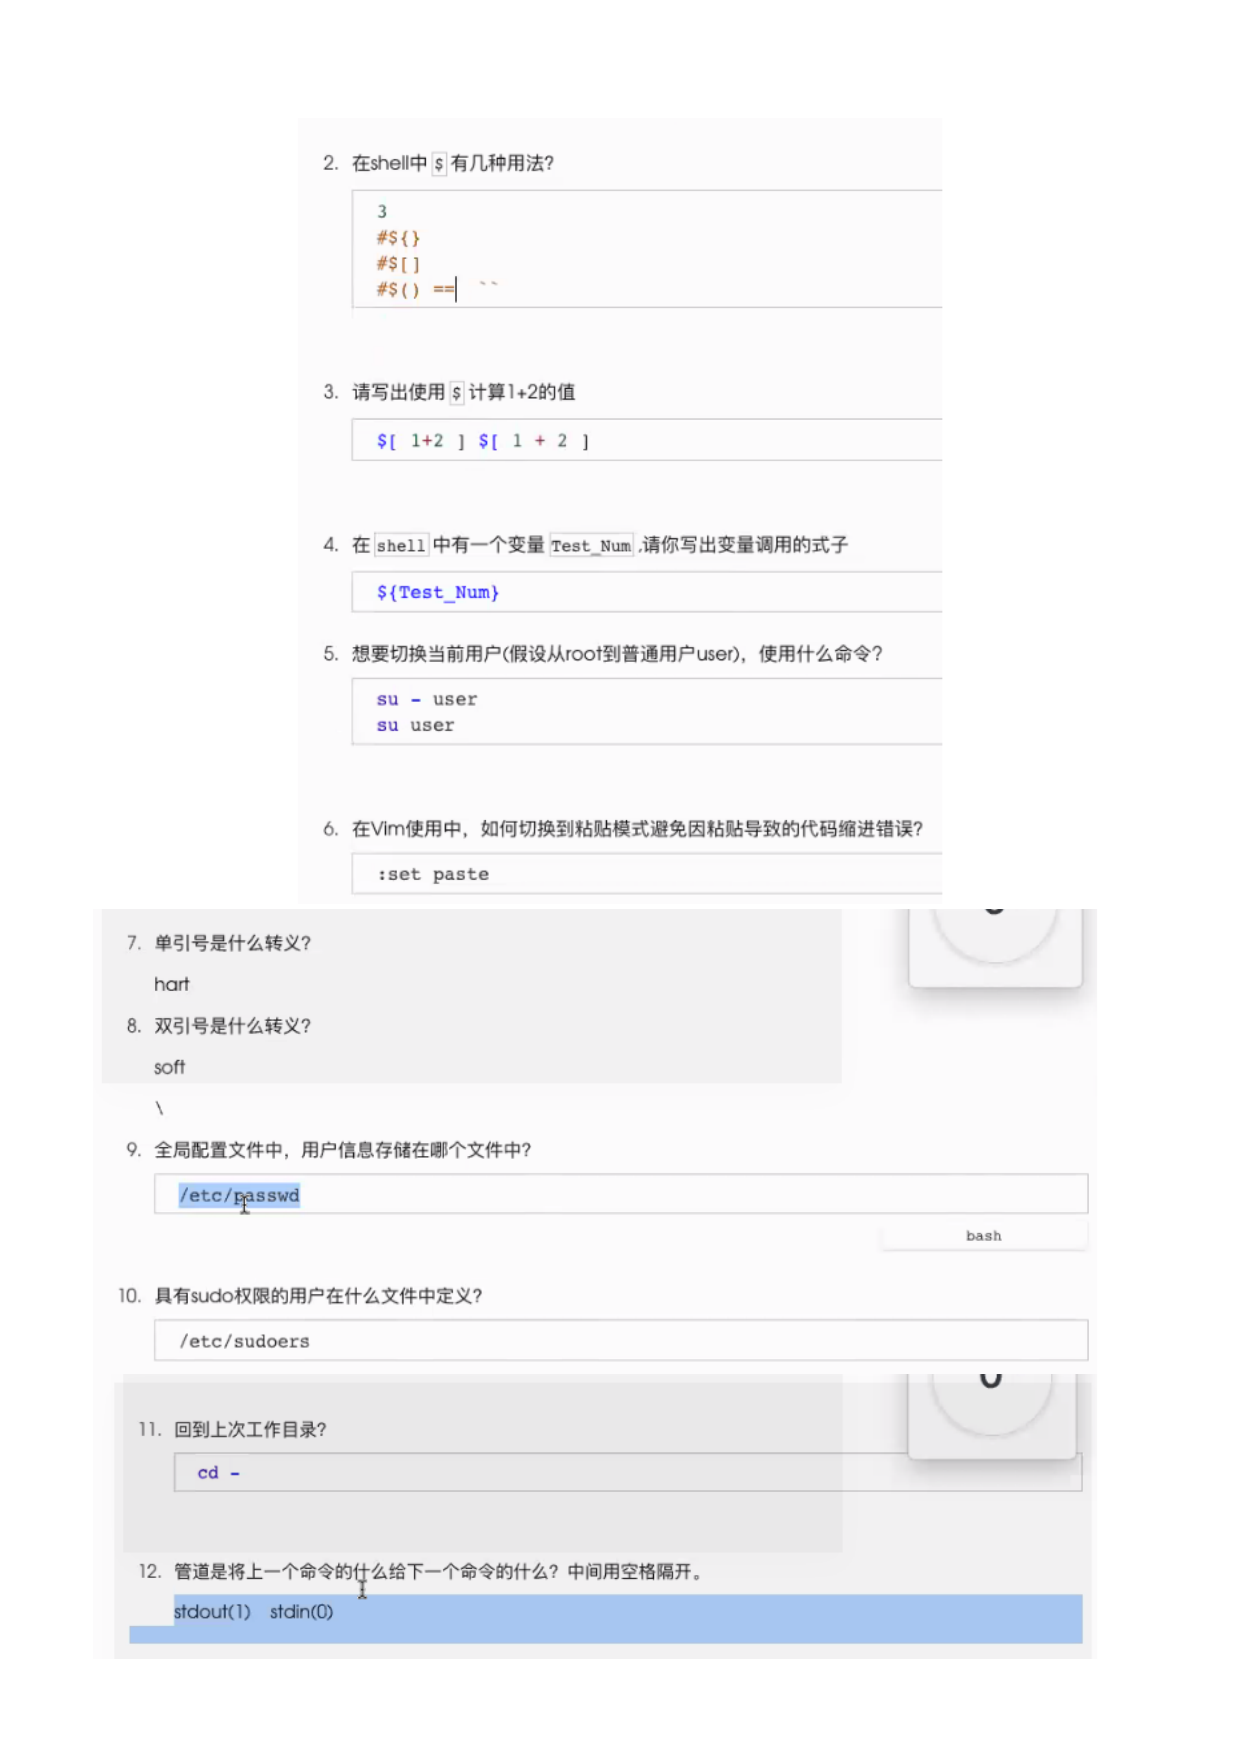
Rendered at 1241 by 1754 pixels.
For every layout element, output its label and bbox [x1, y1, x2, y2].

picture [93, 909, 1098, 1659]
picture [297, 118, 943, 904]
